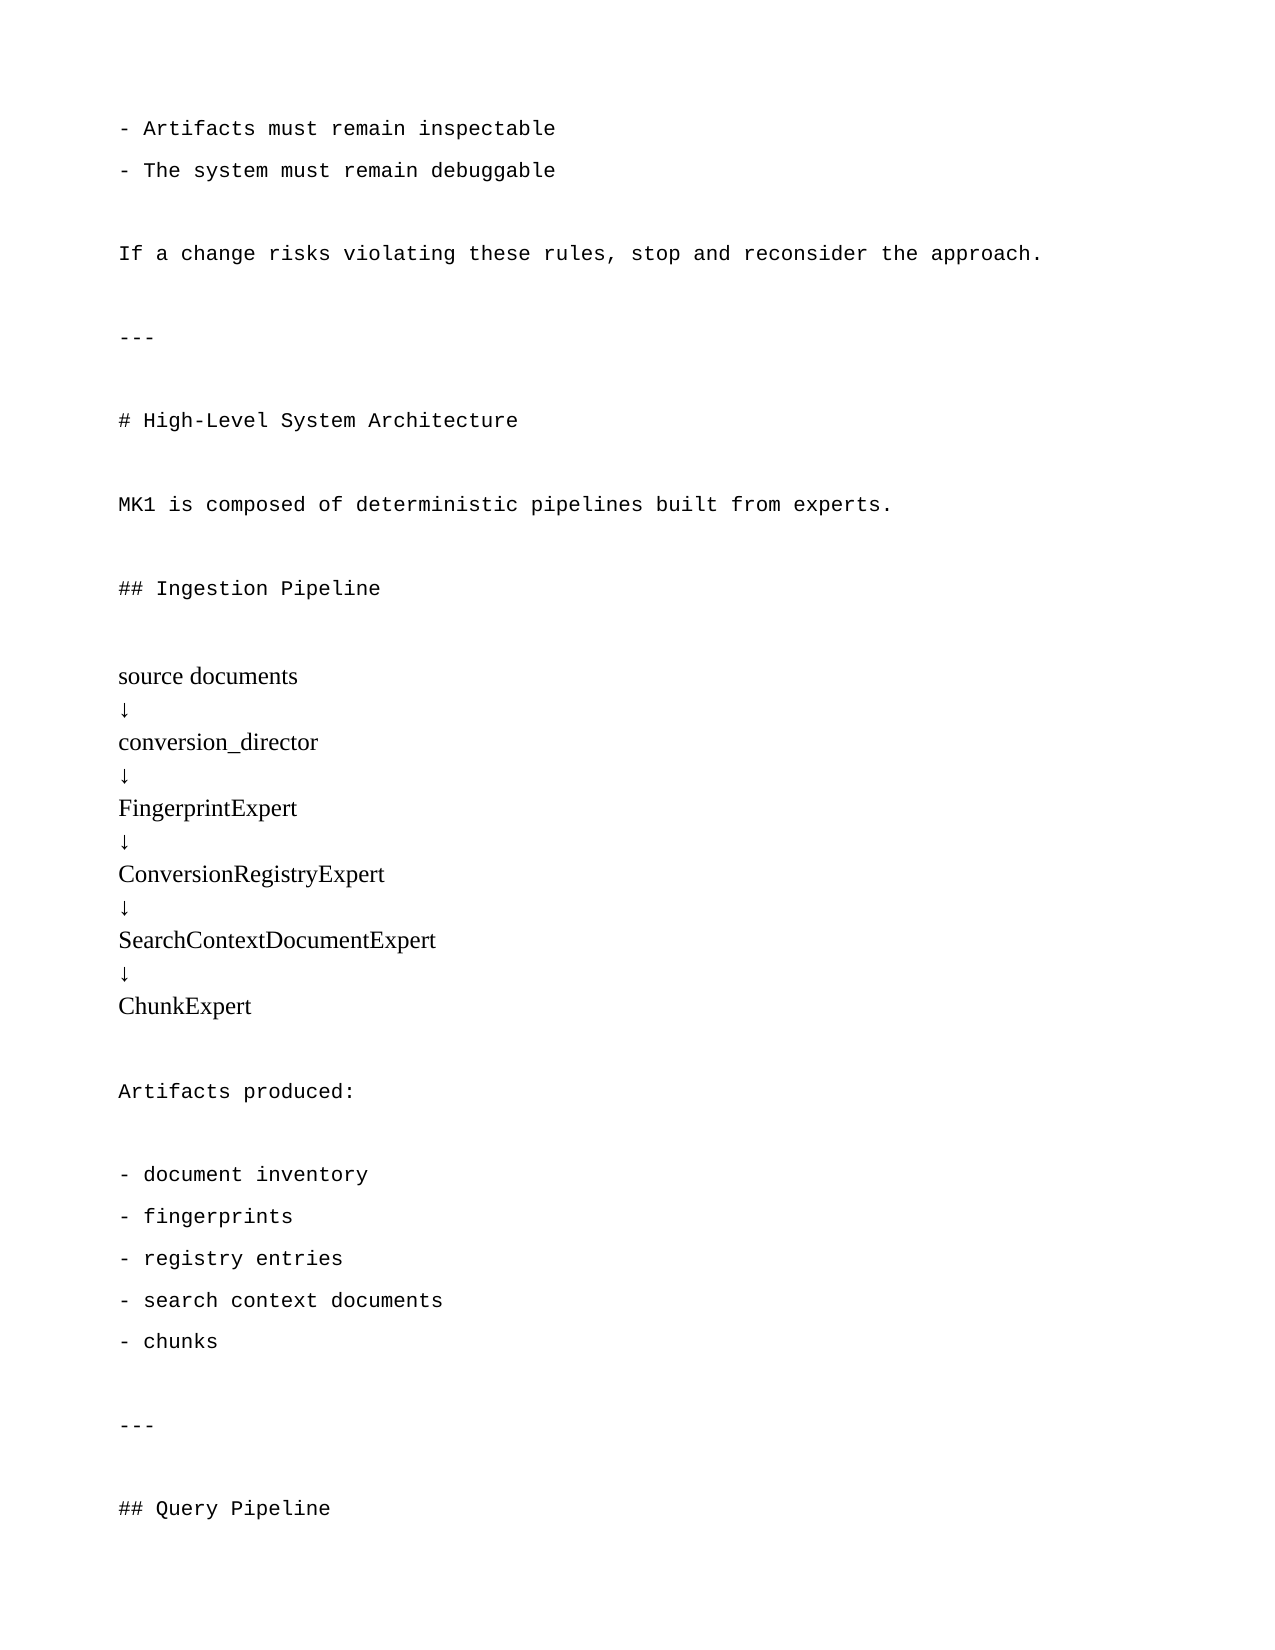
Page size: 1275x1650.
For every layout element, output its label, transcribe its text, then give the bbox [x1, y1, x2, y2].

text --- [118, 1415, 1157, 1438]
text - chunks [118, 1331, 1157, 1355]
text ## Query Pipeline [118, 1498, 1157, 1522]
text source documents ↓ conversion_director ↓ FingerprintExpert ↓ ConversionRegistryExpert ↓ SearchContextDocumentExpert ↓ ChunkExpert [118, 661, 1157, 1020]
text MK1 is composed of deterministic pipelines built from experts. [118, 494, 1157, 518]
text If a change risks violating these rules, stop and reconsider the approach. [118, 243, 1157, 267]
text - The system must remain debuggable [118, 160, 1157, 183]
text - registry entries [118, 1248, 1157, 1271]
text - Artifacts must remain inspectable [118, 118, 1157, 142]
text - search context documents [118, 1289, 1157, 1313]
text Artifacts produced: [118, 1081, 1157, 1104]
text - fingerprints [118, 1206, 1157, 1230]
text ## Ingestion Pipeline [118, 578, 1157, 601]
text - document inventory [118, 1164, 1157, 1188]
text # High-Level System Architecture [118, 411, 1157, 434]
text --- [118, 327, 1157, 351]
